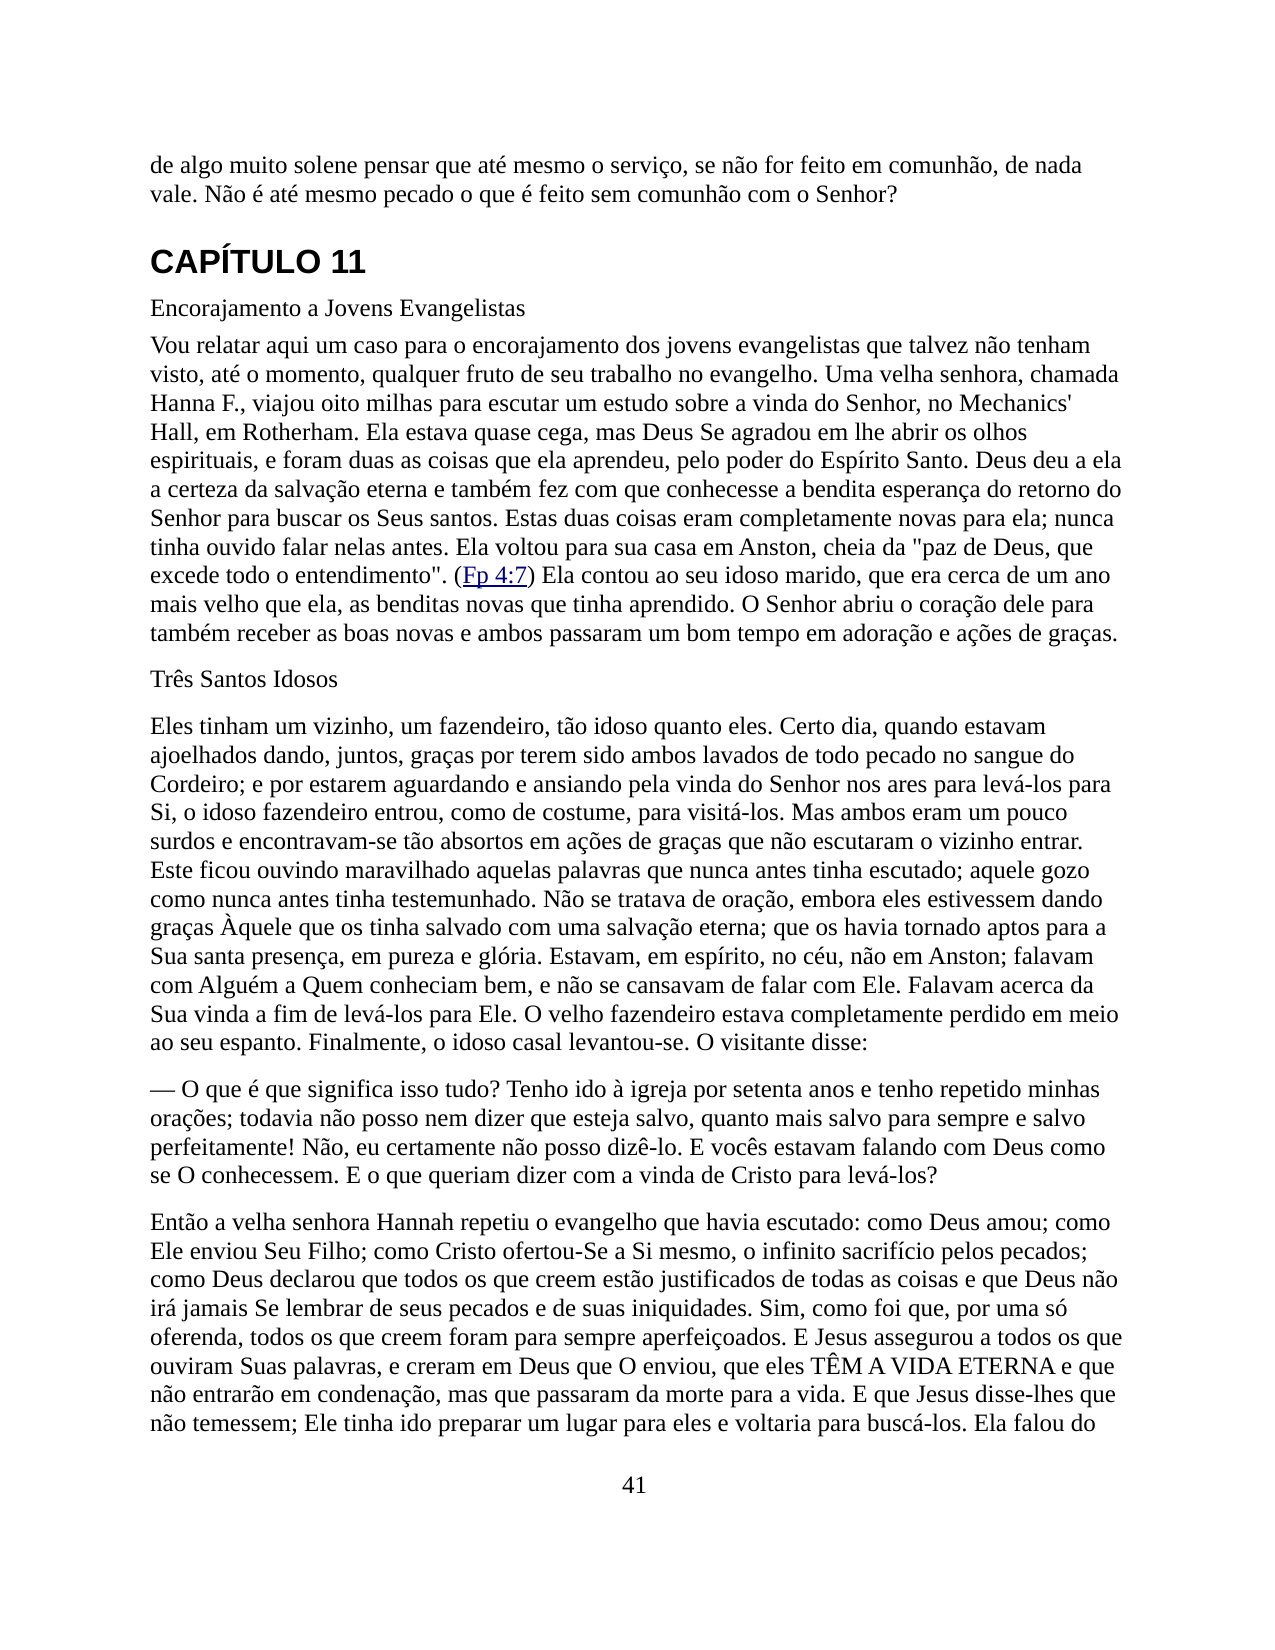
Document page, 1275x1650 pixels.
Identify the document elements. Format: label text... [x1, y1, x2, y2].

text de algo muito solene pensar que até mesmo o serviço, se não for feito em comunhão, de nada vale. Não é até mesmo pecado o que é feito sem comunhão com o Senhor? [150, 150, 1125, 207]
text Três Santos Idosos [150, 664, 1125, 693]
subtitle CAPÍTULO 11 [150, 241, 1125, 280]
text Eles tinham um vizinho, um fazendeiro, tão idoso quanto eles. Certo dia, quando estavam ajoelhados dando, juntos, graças por terem sido ambos lavados de todo pecado no sangue do Cordeiro; e por estarem aguardando e ansiando pela vinda do Senhor nos ares para levá-los para Si, o idoso fazendeiro entrou, como de costume, para visitá-los. Mas ambos eram um pouco surdos e encontravam-se tão absortos em ações de graças que não escutaram o vizinho entrar. Este ficou ouvindo maravilhado aquelas palavras que nunca antes tinha escutado; aquele gozo como nunca antes tinha testemunhado. Não se tratava de oração, embora eles estivessem dando graças Àquele que os tinha salvado com uma salvação eterna; que os havia tornado aptos para a Sua santa presença, em pureza e glória. Estavam, em espírito, no céu, não em Anston; falavam com Alguém a Quem conheciam bem, e não se cansavam de falar com Ele. Falavam acerca da Sua vinda a fim de levá-los para Ele. O velho fazendeiro estava completamente perdido em meio ao seu espanto. Finalmente, o idoso casal levantou-se. O visitante disse: [150, 711, 1125, 1056]
text Encorajamento a Jovens Evangelistas [150, 293, 1125, 321]
text Vou relatar aqui um caso para o encorajamento dos jovens evangelistas que talvez não tenham visto, até o momento, qualquer fruto de seu trabalho no evangelho. Uma velha senhora, chamada Hanna F., viajou oito milhas para escutar um estudo sobre a vinda do Senhor, no Mechanics' Hall, em Rotherham. Ela estava quase cega, mas Deus Se agradou em lhe abrir os olhos espirituais, e foram duas as coisas que ela aprendeu, pelo poder do Espírito Santo. Deus deu a ela a certeza da salvação eterna e também fez com que conhecesse a bendita esperança do retorno do Senhor para buscar os Seus santos. Estas duas coisas eram completamente novas para ela; nunca tinha ouvido falar nelas antes. Ela voltou para sua casa em Anston, cheia da "paz de Deus, que excede todo o entendimento". (Fp 4:7) Ela contou ao seu idoso marido, que era cerca de um ano mais velho que ela, as benditas novas que tinha aprendido. O Senhor abriu o coração dele para também receber as boas novas e ambos passaram um bom tempo em adoração e ações de graças. [150, 330, 1125, 647]
text — O que é que significa isso tudo? Tenho ido à igreja por setenta anos e tenho repetido minhas orações; todavia não posso nem dizer que esteja salvo, quanto mais salvo para sempre e salvo perfeitamente! Não, eu certamente não posso dizê-lo. E vocês estavam falando com Deus como se O conhecessem. E o que queriam dizer com a vinda de Cristo para levá-los? [150, 1074, 1125, 1189]
text Então a velha senhora Hannah repetiu o evangelho que havia escutado: como Deus amou; como Ele enviou Seu Filho; como Cristo ofertou-Se a Si mesmo, o infinito sacrifício pelos pecados; como Deus declarou que todos os que creem estão justificados de todas as coisas e que Deus não irá jamais Se lembrar de seus pecados e de suas iniquidades. Sim, como foi que, por uma só oferenda, todos os que creem foram para sempre aperfeiçoados. E Jesus assegurou a todos os que ouviram Suas palavras, e creram em Deus que O enviou, que eles TÊM A VIDA ETERNA e que não entrarão em condenação, mas que passaram da morte para a vida. E que Jesus disse-lhes que não temessem; Ele tinha ido preparar um lugar para eles e voltaria para buscá-los. Ela falou do [150, 1207, 1125, 1437]
